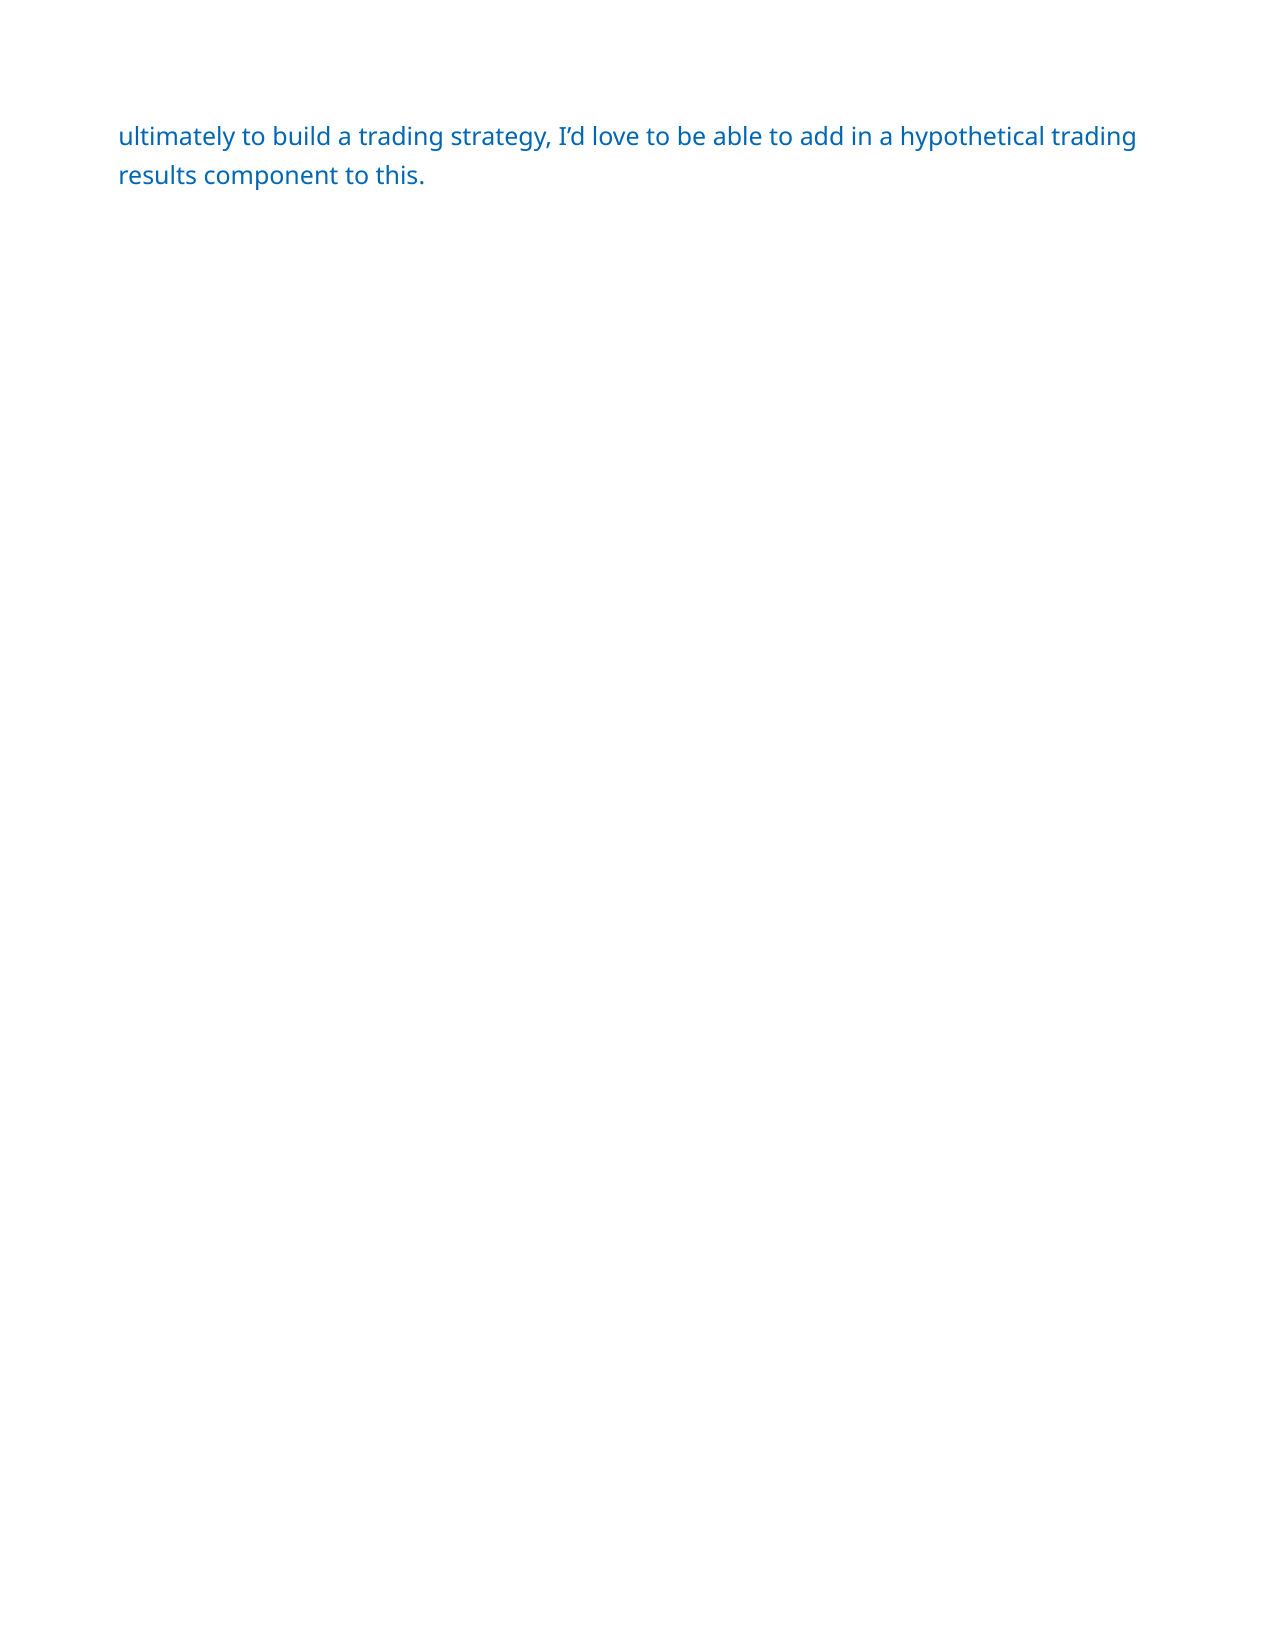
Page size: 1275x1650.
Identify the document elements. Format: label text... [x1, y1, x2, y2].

text ultimately to build a trading strategy, I’d love to be able to add in a hypothetical trading results component to this. [118, 118, 1157, 191]
